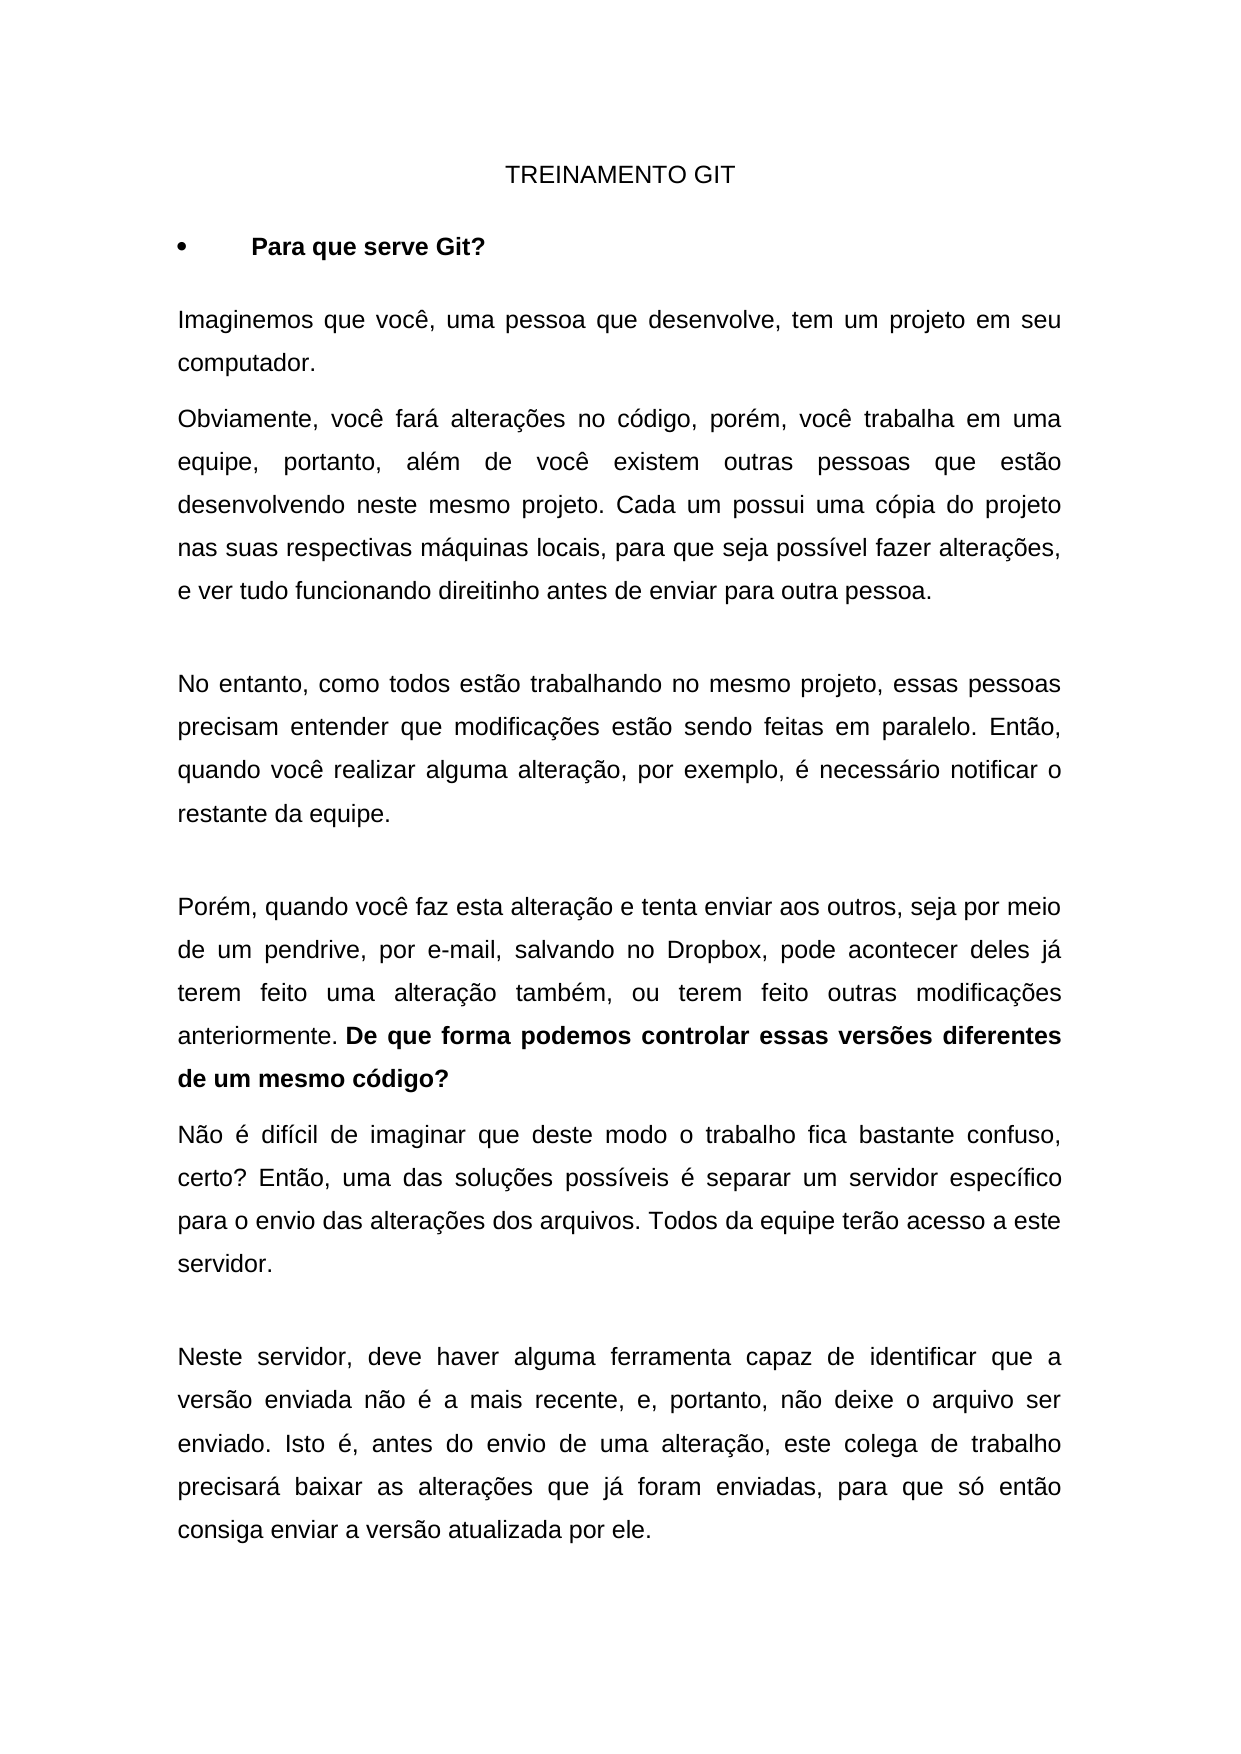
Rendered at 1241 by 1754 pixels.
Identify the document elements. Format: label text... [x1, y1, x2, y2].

text Imaginemos que você, uma pessoa que desenvolve, tem um projeto em seu computador. [177, 305, 1063, 377]
text Porém, quando você faz esta alteração e tenta enviar aos outros, seja por meio de um pendrive, por e-mail, salvando no Dropbox, pode acontecer deles já terem feito uma alteração também, ou terem feito outras modificações anteriormente. De que forma podemos controlar essas versões diferentes de um mesmo código? [177, 892, 1063, 1093]
text Neste servidor, deve haver alguma ferramenta capaz de identificar que a versão enviada não é a mais recente, e, portanto, não deixe o arquivo ser enviado. Isto é, antes do envio de uma alteração, este colega de trabalho precisará baixar as alterações que já foram enviadas, para que só então consiga enviar a versão atualizada por ele. [177, 1342, 1063, 1543]
text Obviamente, você fará alterações no código, porém, você trabalha em uma equipe, portanto, além de você existem outras pessoas que estão desenvolvendo neste mesmo projeto. Cada um possui uma cópia do projeto nas suas respectivas máquinas locais, para que seja possível fazer alterações, e ver tudo funcionando direitinho antes de enviar para outra pessoa. [177, 403, 1063, 605]
list Para que serve Git? [177, 232, 1063, 261]
text No entanto, como todos estão trabalhando no mesmo projeto, essas pessoas precisam entender que modificações estão sendo feitas em paralelo. Então, quando você realizar alguma alteração, por exemplo, é necessário notificar o restante da equipe. [177, 669, 1063, 827]
text Não é difícil de imaginar que deste modo o trabalho fica bastante confuso, certo? Então, uma das soluções possíveis é separar um servidor específico para o envio das alterações dos arquivos. Todos da equipe terão acesso a este servidor. [177, 1120, 1063, 1278]
text TREINAMENTO GIT [177, 160, 1063, 189]
